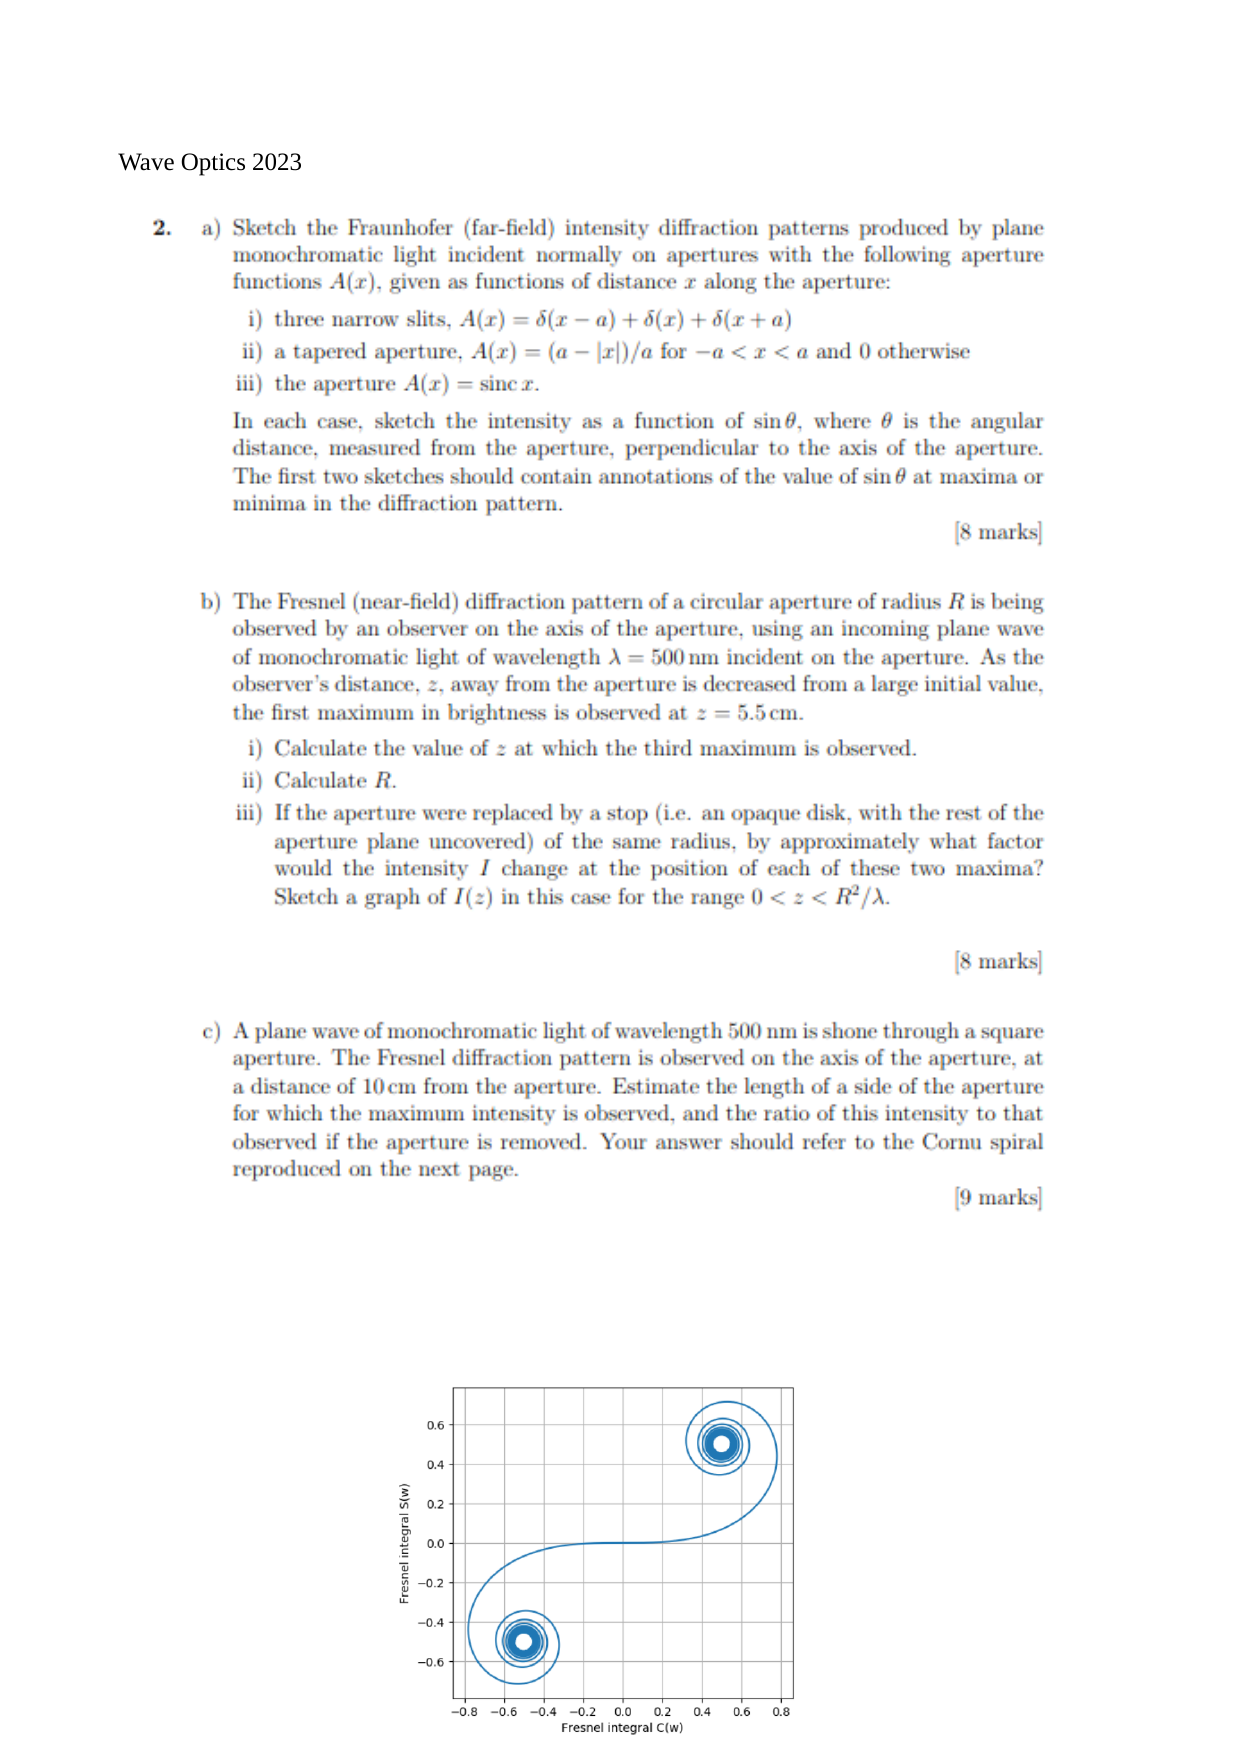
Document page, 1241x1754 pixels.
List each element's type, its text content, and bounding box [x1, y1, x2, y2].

picture [373, 1366, 833, 1754]
picture [136, 187, 1104, 1221]
text Wave Optics 2023 [118, 147, 1122, 176]
